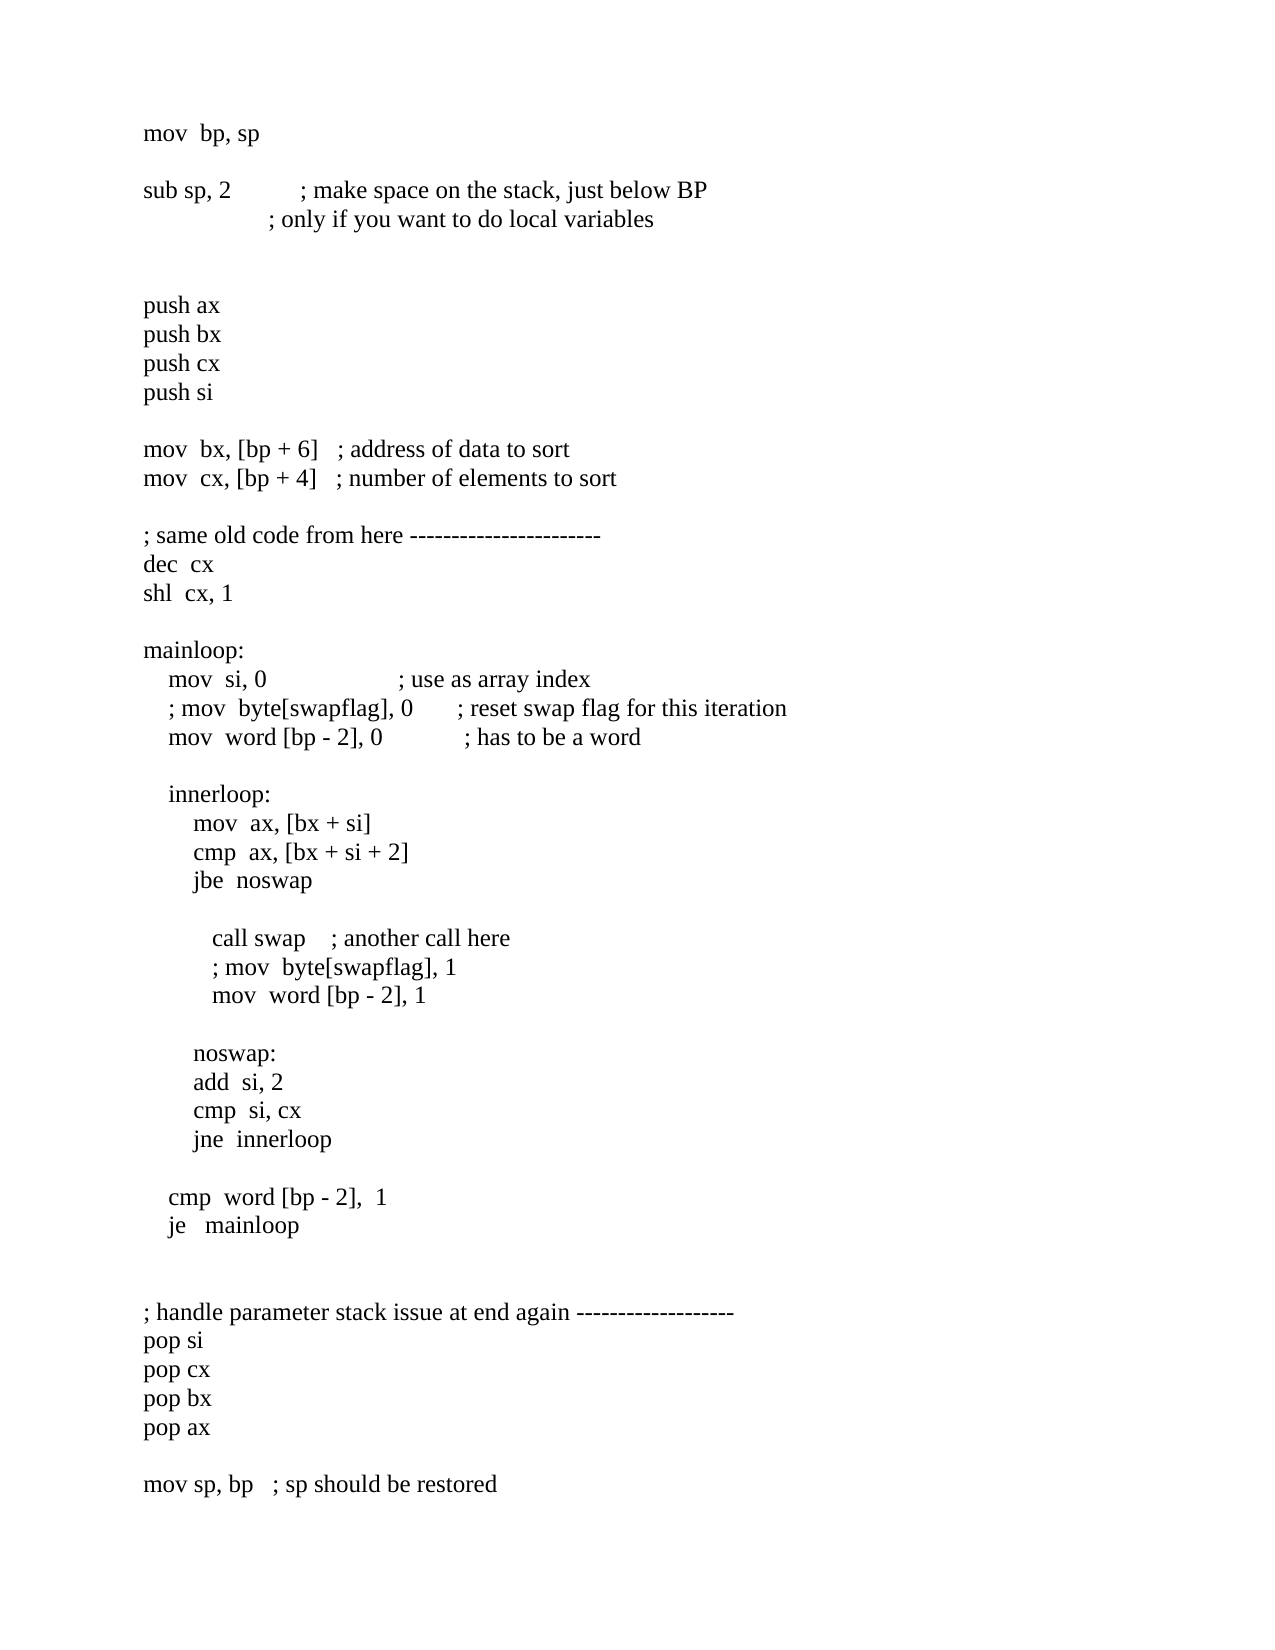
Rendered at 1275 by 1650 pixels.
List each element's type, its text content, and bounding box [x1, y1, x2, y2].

text sub sp, 2 ; make space on the stack, just below BP [118, 176, 1157, 204]
text cmp ax, [bx + si + 2] [118, 837, 1157, 866]
text innerloop: [118, 779, 1157, 808]
text pop bx [118, 1383, 1157, 1412]
text mov si, 0 ; use as array index [118, 664, 1157, 693]
text je mainloop [118, 1211, 1157, 1239]
text cmp word [bp - 2], 1 [118, 1182, 1157, 1211]
text ; handle parameter stack issue at end again ------------------- [118, 1297, 1157, 1326]
text push si [118, 377, 1157, 406]
text shl cx, 1 [118, 578, 1157, 607]
text mov word [bp - 2], 1 [118, 981, 1157, 1009]
text ; same old code from here ----------------------- [118, 521, 1157, 549]
text pop ax [118, 1412, 1157, 1441]
text mov ax, [bx + si] [118, 808, 1157, 837]
text mov cx, [bp + 4] ; number of elements to sort [118, 463, 1157, 492]
text cmp si, cx [118, 1096, 1157, 1124]
text mov sp, bp ; sp should be restored [118, 1469, 1157, 1498]
text pop cx [118, 1354, 1157, 1383]
text jbe noswap [118, 866, 1157, 894]
text mov bp, sp [118, 118, 1157, 147]
text mainloop: [118, 636, 1157, 664]
text noswap: [118, 1038, 1157, 1067]
text push ax [118, 291, 1157, 319]
text pop si [118, 1326, 1157, 1354]
text jne innerloop [118, 1124, 1157, 1153]
text mov bx, [bp + 6] ; address of data to sort [118, 434, 1157, 463]
text ; only if you want to do local variables [118, 204, 1157, 233]
text ; mov byte[swapflag], 0 ; reset swap flag for this iteration [118, 693, 1157, 722]
text call swap ; another call here [118, 923, 1157, 952]
text add si, 2 [118, 1067, 1157, 1096]
text push bx [118, 319, 1157, 348]
text ; mov byte[swapflag], 1 [118, 952, 1157, 981]
text mov word [bp - 2], 0 ; has to be a word [118, 722, 1157, 751]
text dec cx [118, 549, 1157, 578]
text push cx [118, 348, 1157, 377]
